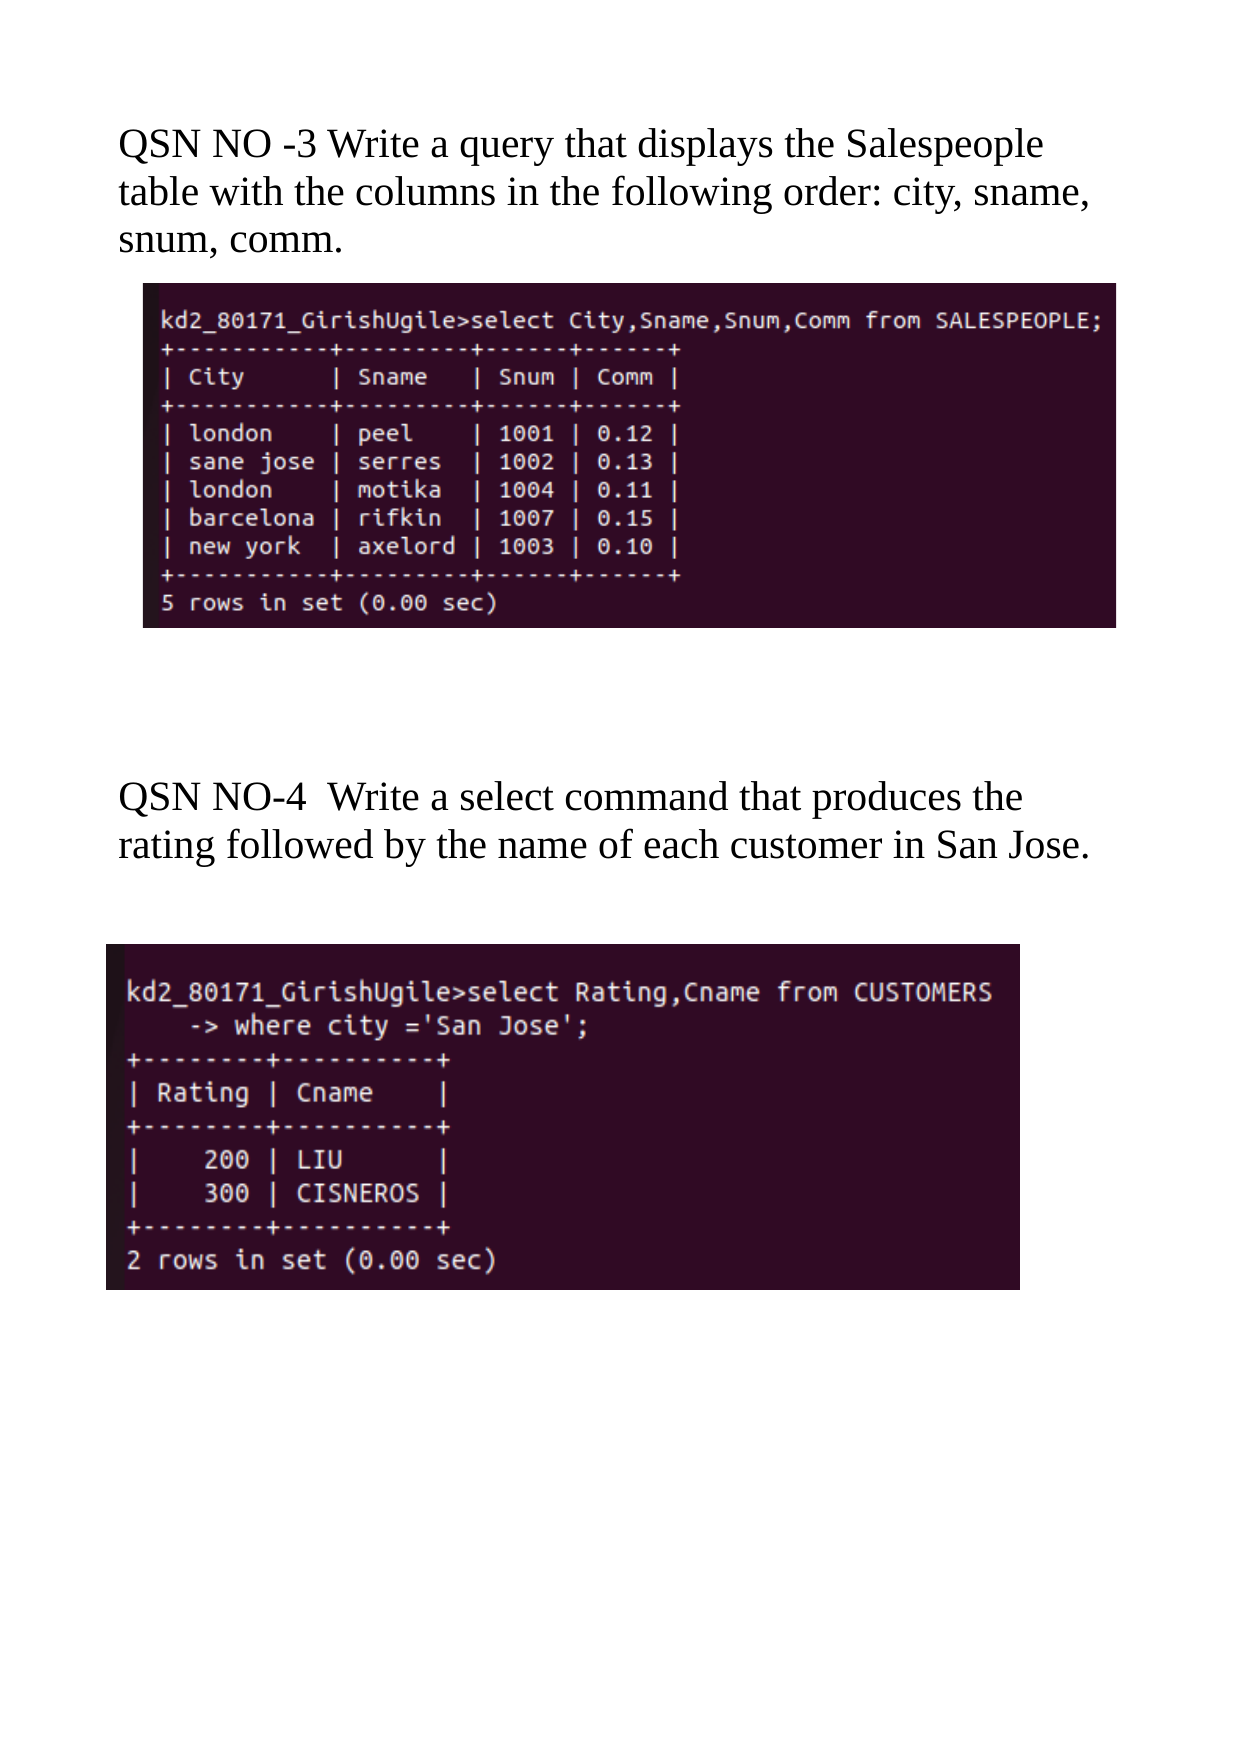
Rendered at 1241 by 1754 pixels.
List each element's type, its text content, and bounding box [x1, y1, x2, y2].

text QSN NO -3 Write a query that displays the Salespeople table with the columns in the following order: city, sname, snum, comm. [118, 118, 1122, 262]
picture [142, 283, 1117, 628]
text QSN NO-4 Write a select command that produces the rating followed by the name of each customer in San Jose. [118, 771, 1122, 867]
picture [106, 944, 1020, 1290]
